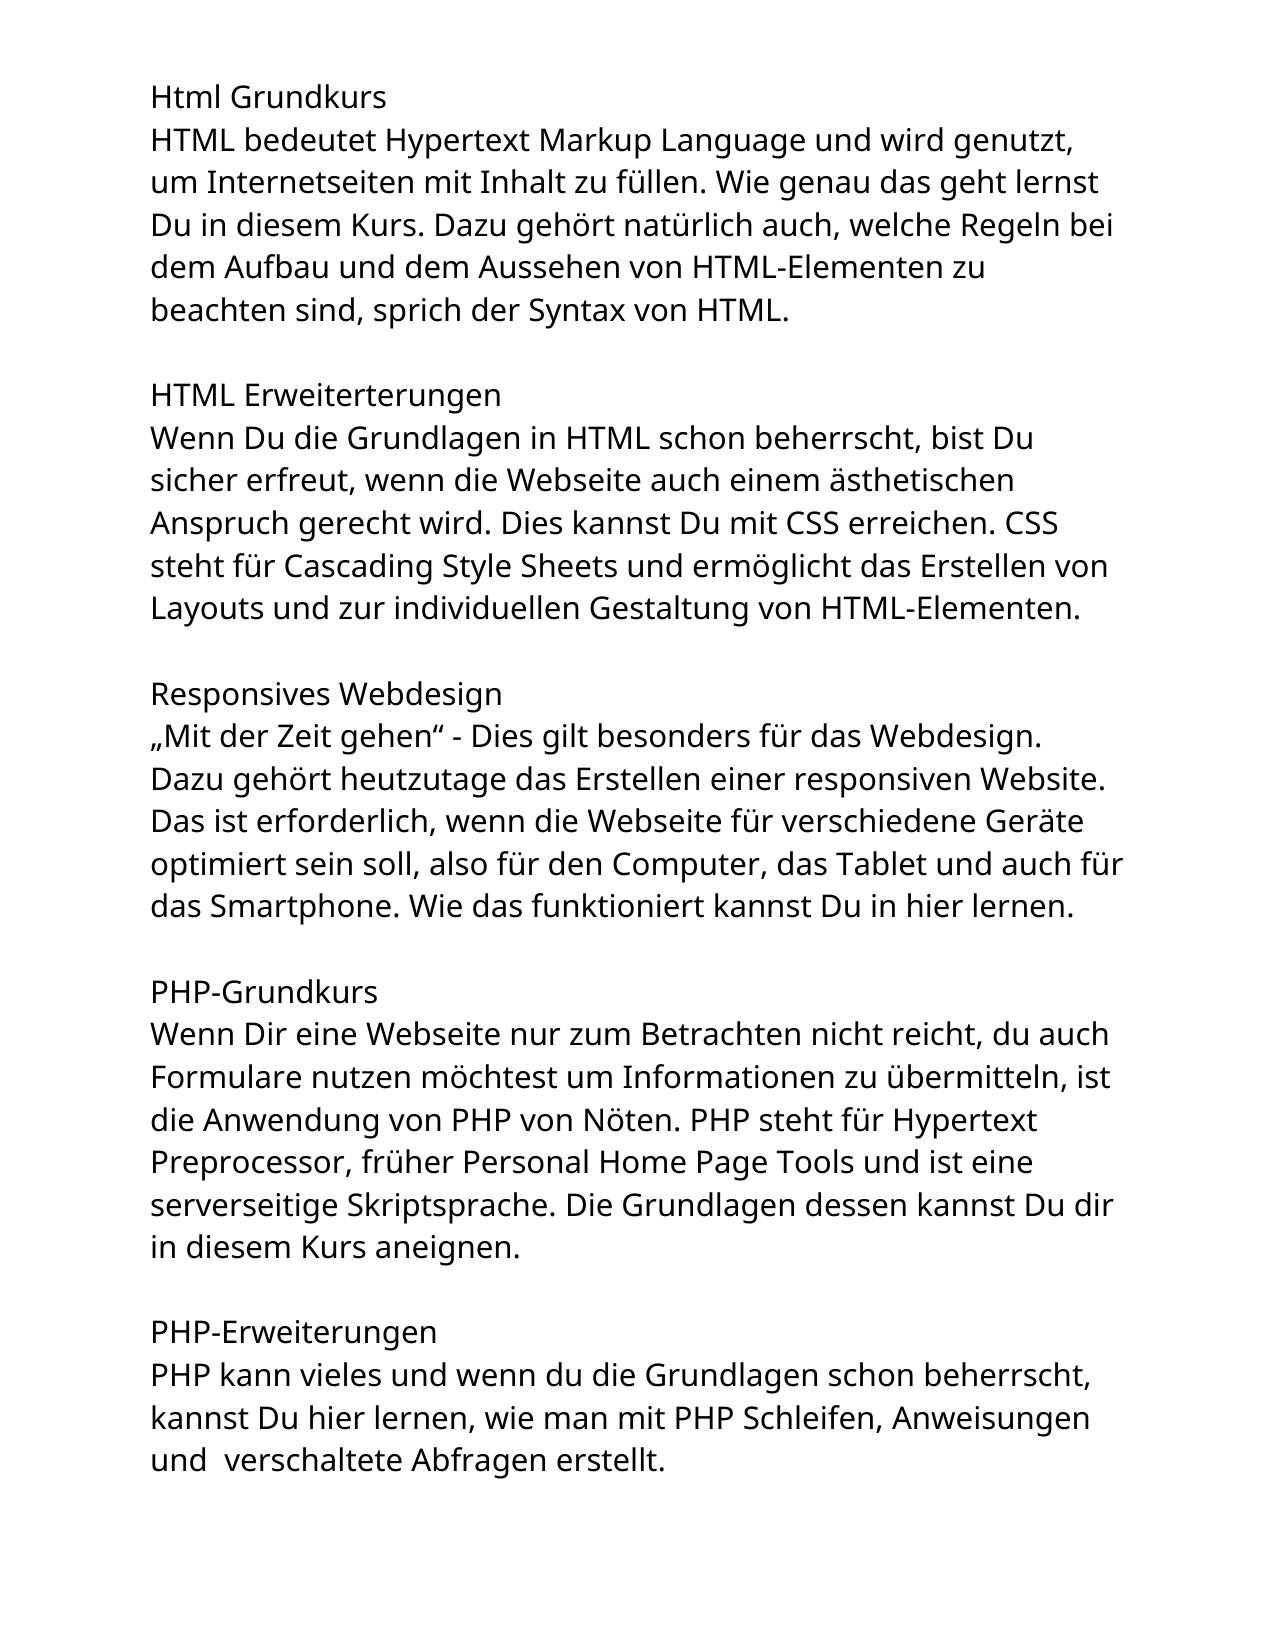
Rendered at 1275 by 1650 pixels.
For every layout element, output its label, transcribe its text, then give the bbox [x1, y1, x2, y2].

text „Mit der Zeit gehen“ - Dies gilt besonders für das Webdesign. Dazu gehört heutzutage das Erstellen einer responsiven Website. Das ist erforderlich, wenn die Webseite für verschiedene Geräte optimiert sein soll, also für den Computer, das Tablet und auch für das Smartphone. Wie das funktioniert kannst Du in hier lernen. [150, 714, 1125, 927]
text Wenn Dir eine Webseite nur zum Betrachten nicht reicht, du auch Formulare nutzen möchtest um Informationen zu übermitteln, ist die Anwendung von PHP von Nöten. PHP steht für Hypertext Preprocessor, früher Personal Home Page Tools und ist eine serverseitige Skriptsprache. Die Grundlagen dessen kannst Du dir in diesem Kurs aneignen. [150, 1012, 1125, 1268]
text Html Grundkurs [150, 75, 1125, 118]
text Responsives Webdesign [150, 671, 1125, 714]
text Wenn Du die Grundlagen in HTML schon beherrscht, bist Du sicher erfreut, wenn die Webseite auch einem ästhetischen Anspruch gerecht wird. Dies kannst Du mit CSS erreichen. CSS steht für Cascading Style Sheets und ermöglicht das Erstellen von Layouts und zur individuellen Gestaltung von HTML-Elementen. [150, 416, 1125, 629]
text HTML Erweiterterungen [150, 373, 1125, 416]
text PHP-Erweiterungen [150, 1311, 1125, 1353]
text PHP kann vieles und wenn du die Grundlagen schon beherrscht, kannst Du hier lernen, wie man mit PHP Schleifen, Anweisungen und verschaltete Abfragen erstellt. [150, 1353, 1125, 1481]
text HTML bedeutet Hypertext Markup Language und wird genutzt, um Internetseiten mit Inhalt zu füllen. Wie genau das geht lernst Du in diesem Kurs. Dazu gehört natürlich auch, welche Regeln bei dem Aufbau und dem Aussehen von HTML-Elementen zu beachten sind, sprich der Syntax von HTML. [150, 118, 1125, 331]
text PHP-Grundkurs [150, 970, 1125, 1012]
